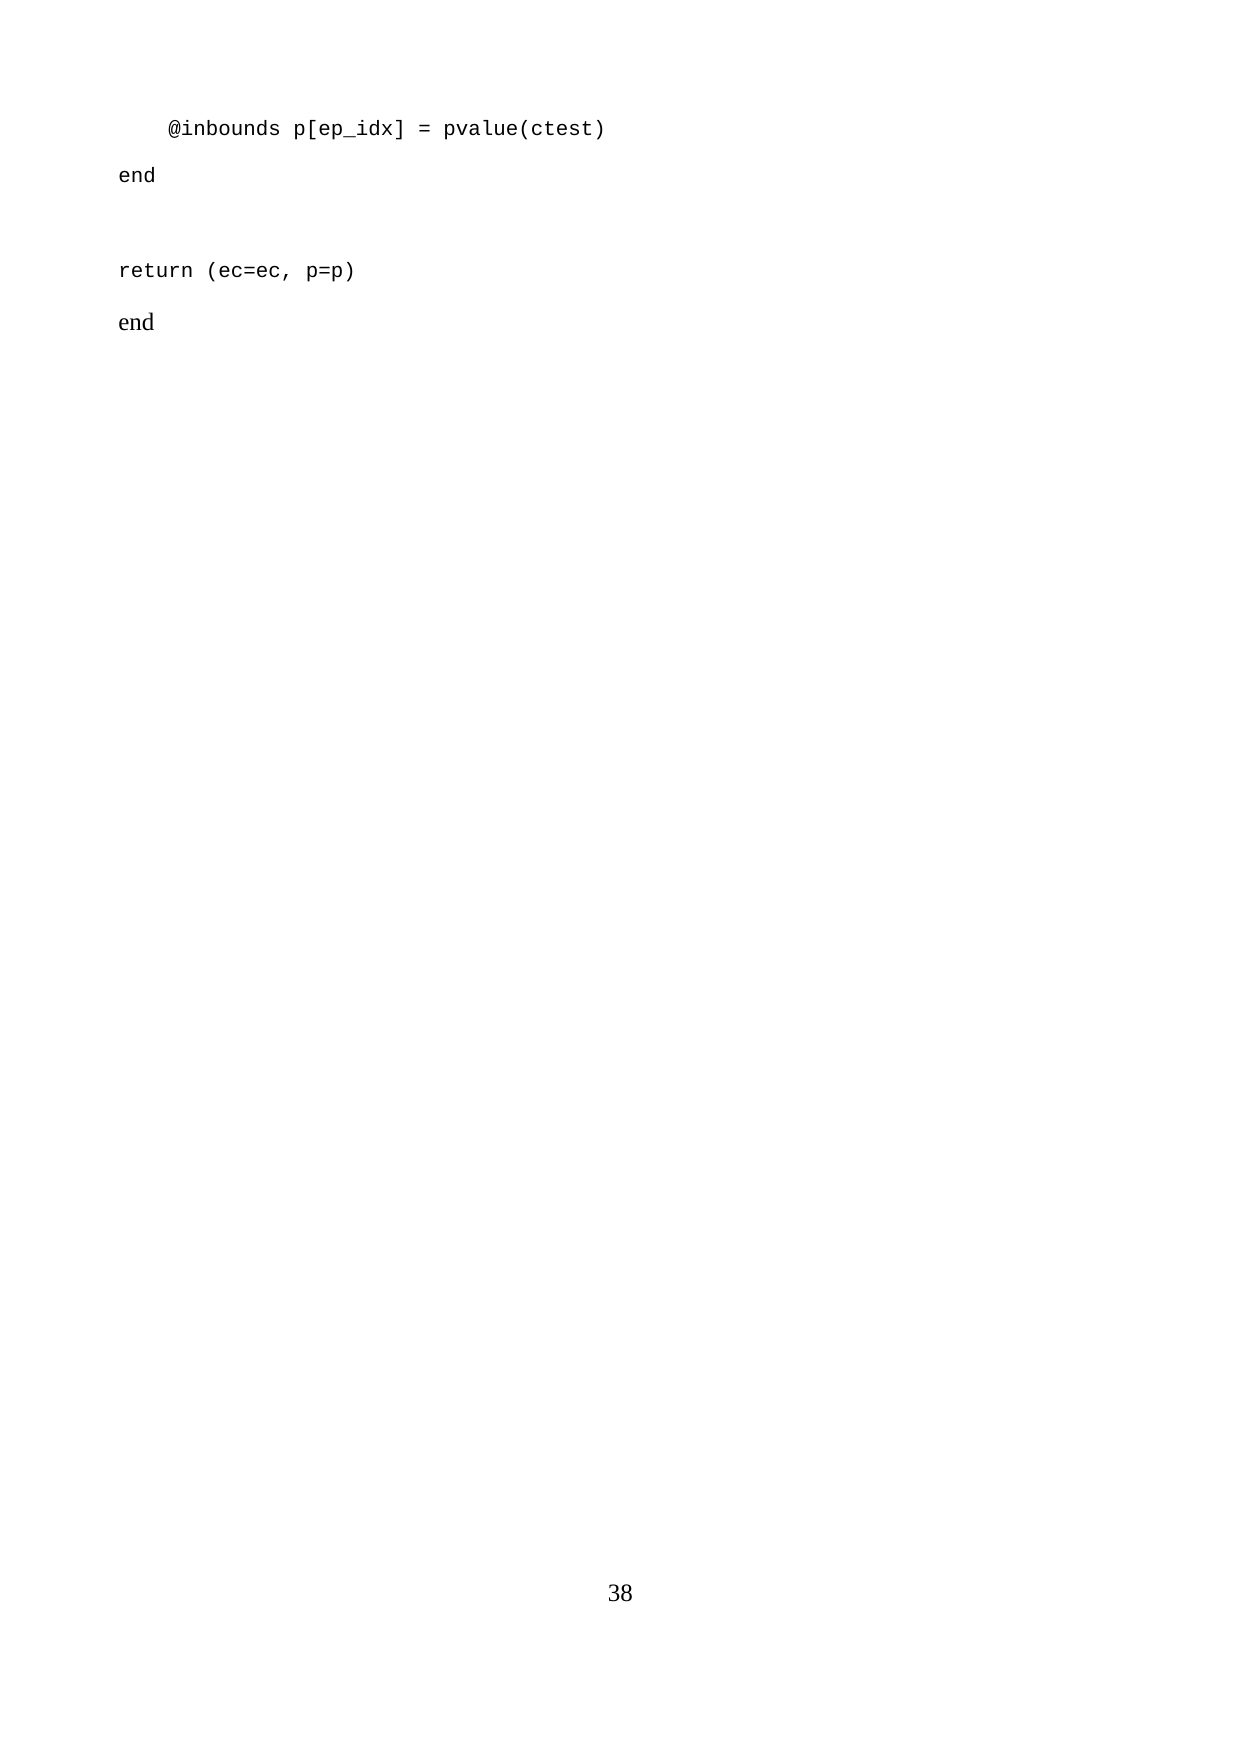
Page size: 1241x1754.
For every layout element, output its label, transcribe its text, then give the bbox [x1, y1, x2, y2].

text @inbounds p[ep_idx] = pvalue(ctest) [118, 118, 1122, 142]
text end [118, 165, 1122, 189]
text return (ec=ec, p=p) [118, 260, 1122, 284]
text end [118, 307, 1122, 336]
